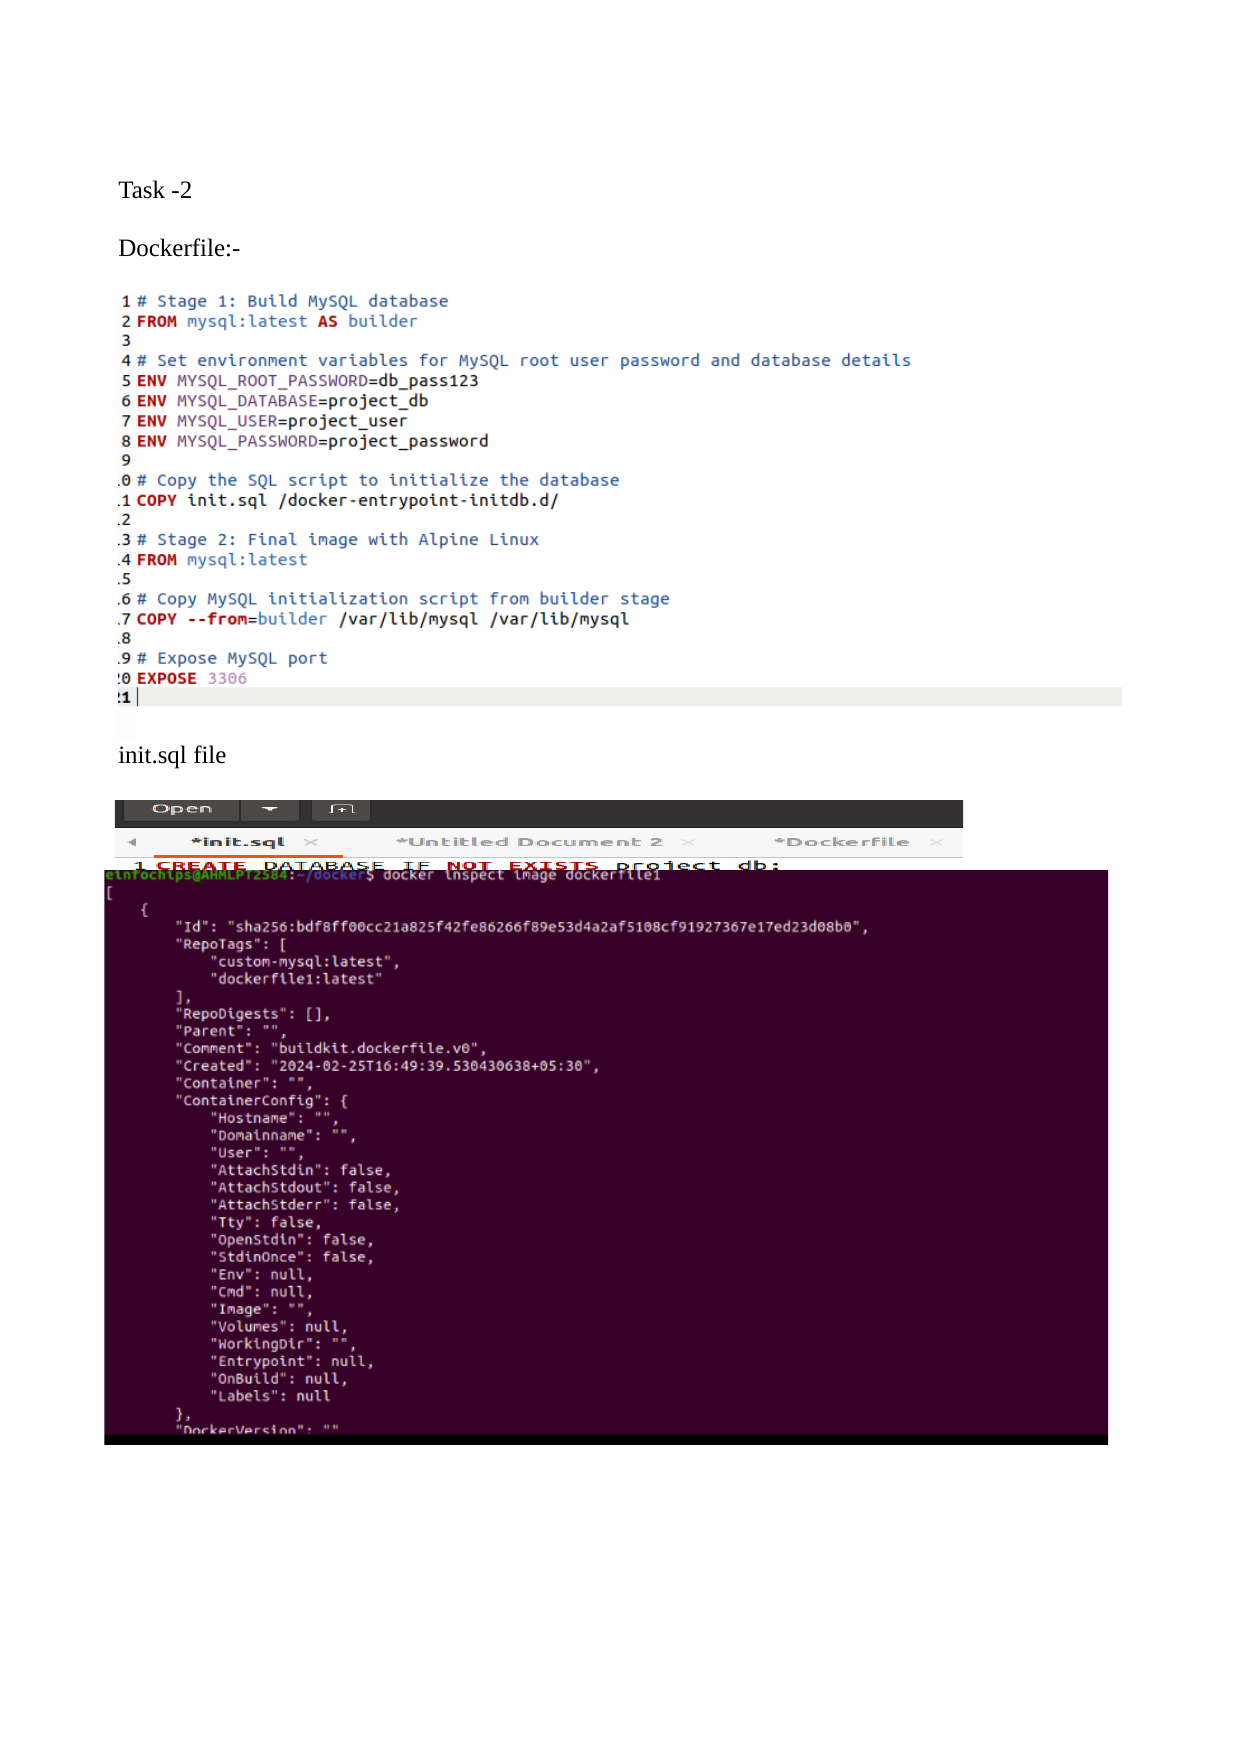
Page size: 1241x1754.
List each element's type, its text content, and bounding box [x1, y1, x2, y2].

text Dockerfile:- [118, 233, 1122, 262]
picture [104, 800, 1109, 1445]
text init.sql file [118, 741, 1122, 769]
picture [118, 290, 1123, 741]
text Task -2 [118, 176, 1122, 204]
